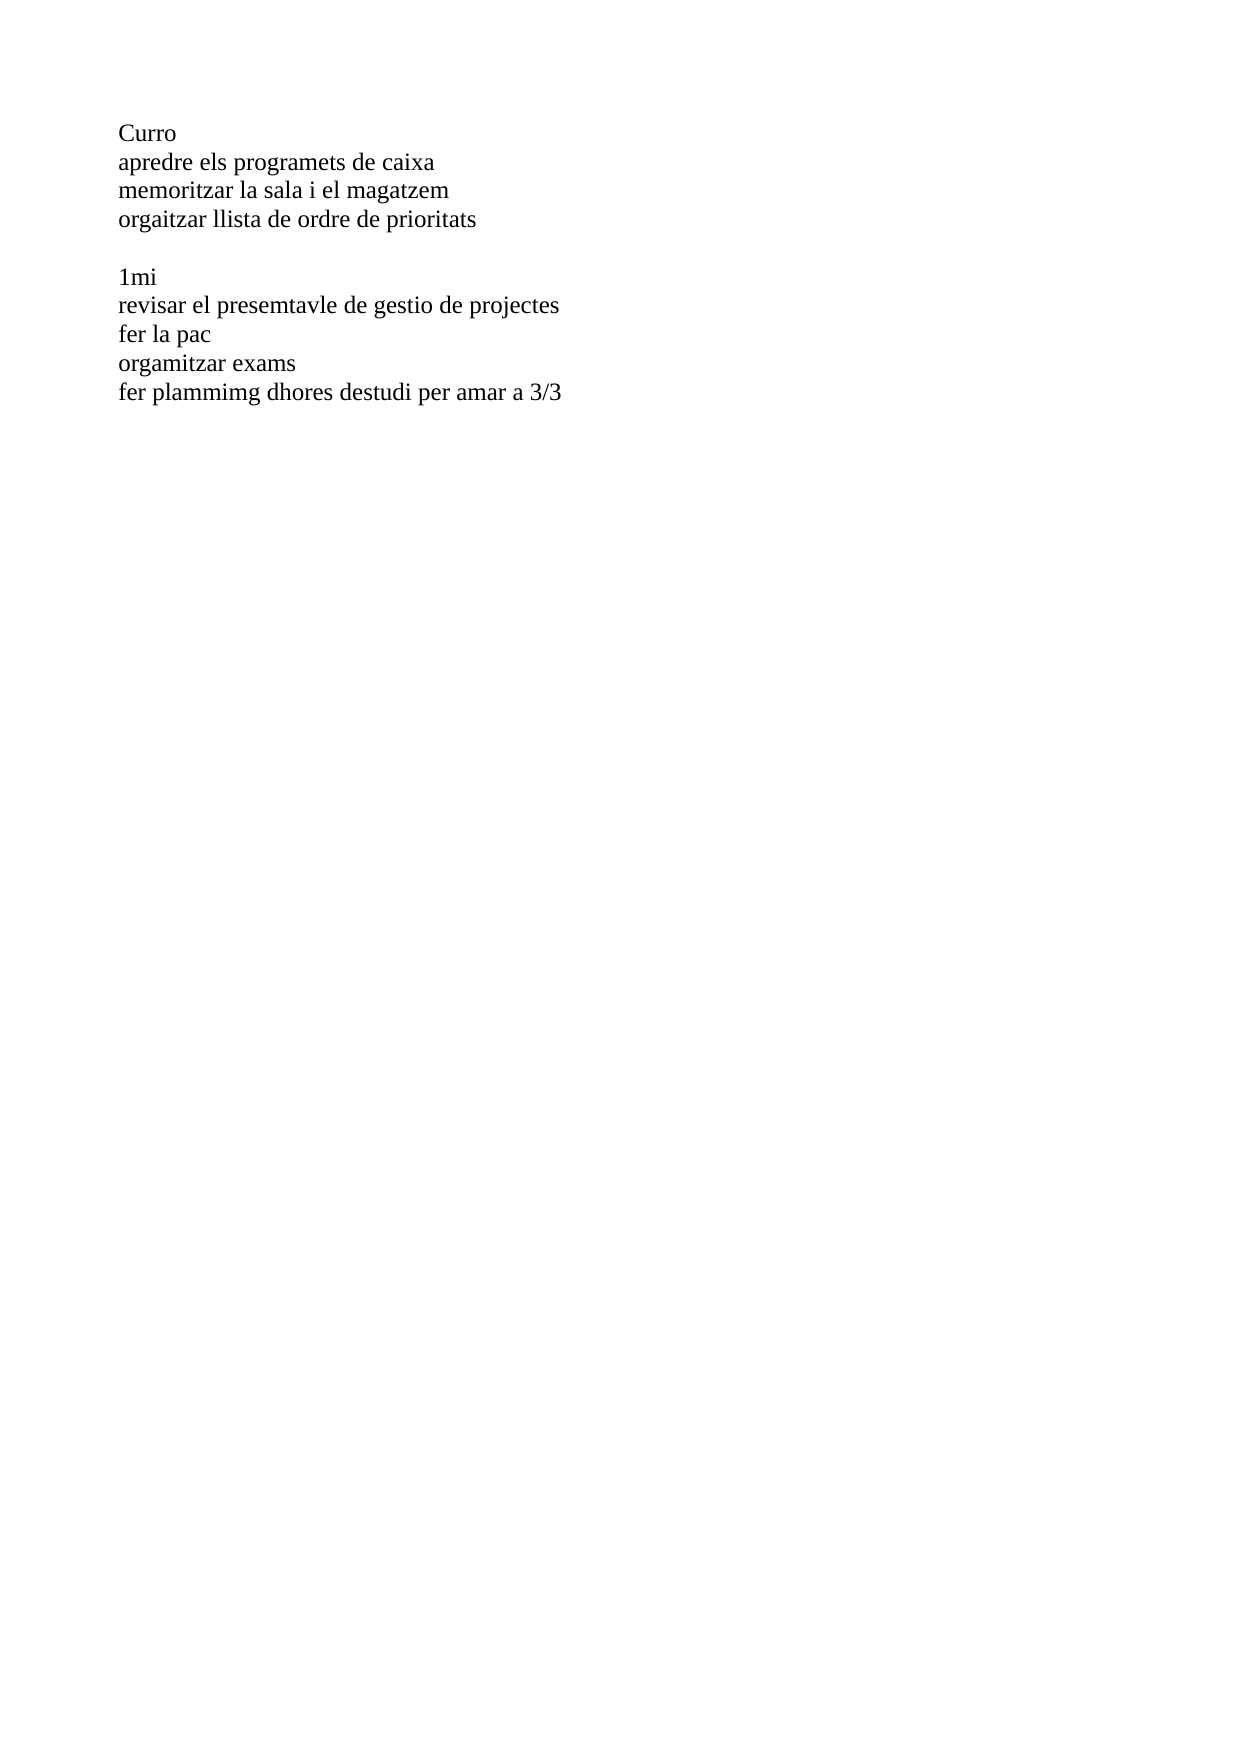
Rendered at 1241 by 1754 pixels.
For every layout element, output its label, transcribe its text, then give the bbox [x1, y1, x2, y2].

text fer la pac [118, 319, 1122, 348]
text orgaitzar llista de ordre de prioritats [118, 204, 1122, 233]
text orgamitzar exams [118, 348, 1122, 377]
text fer plammimg dhores destudi per amar a 3/3 [118, 377, 1122, 406]
text revisar el presemtavle de gestio de projectes [118, 291, 1122, 319]
text 1mi [118, 262, 1122, 291]
text apredre els programets de caixa [118, 147, 1122, 176]
text Curro [118, 118, 1122, 147]
text memoritzar la sala i el magatzem [118, 176, 1122, 204]
